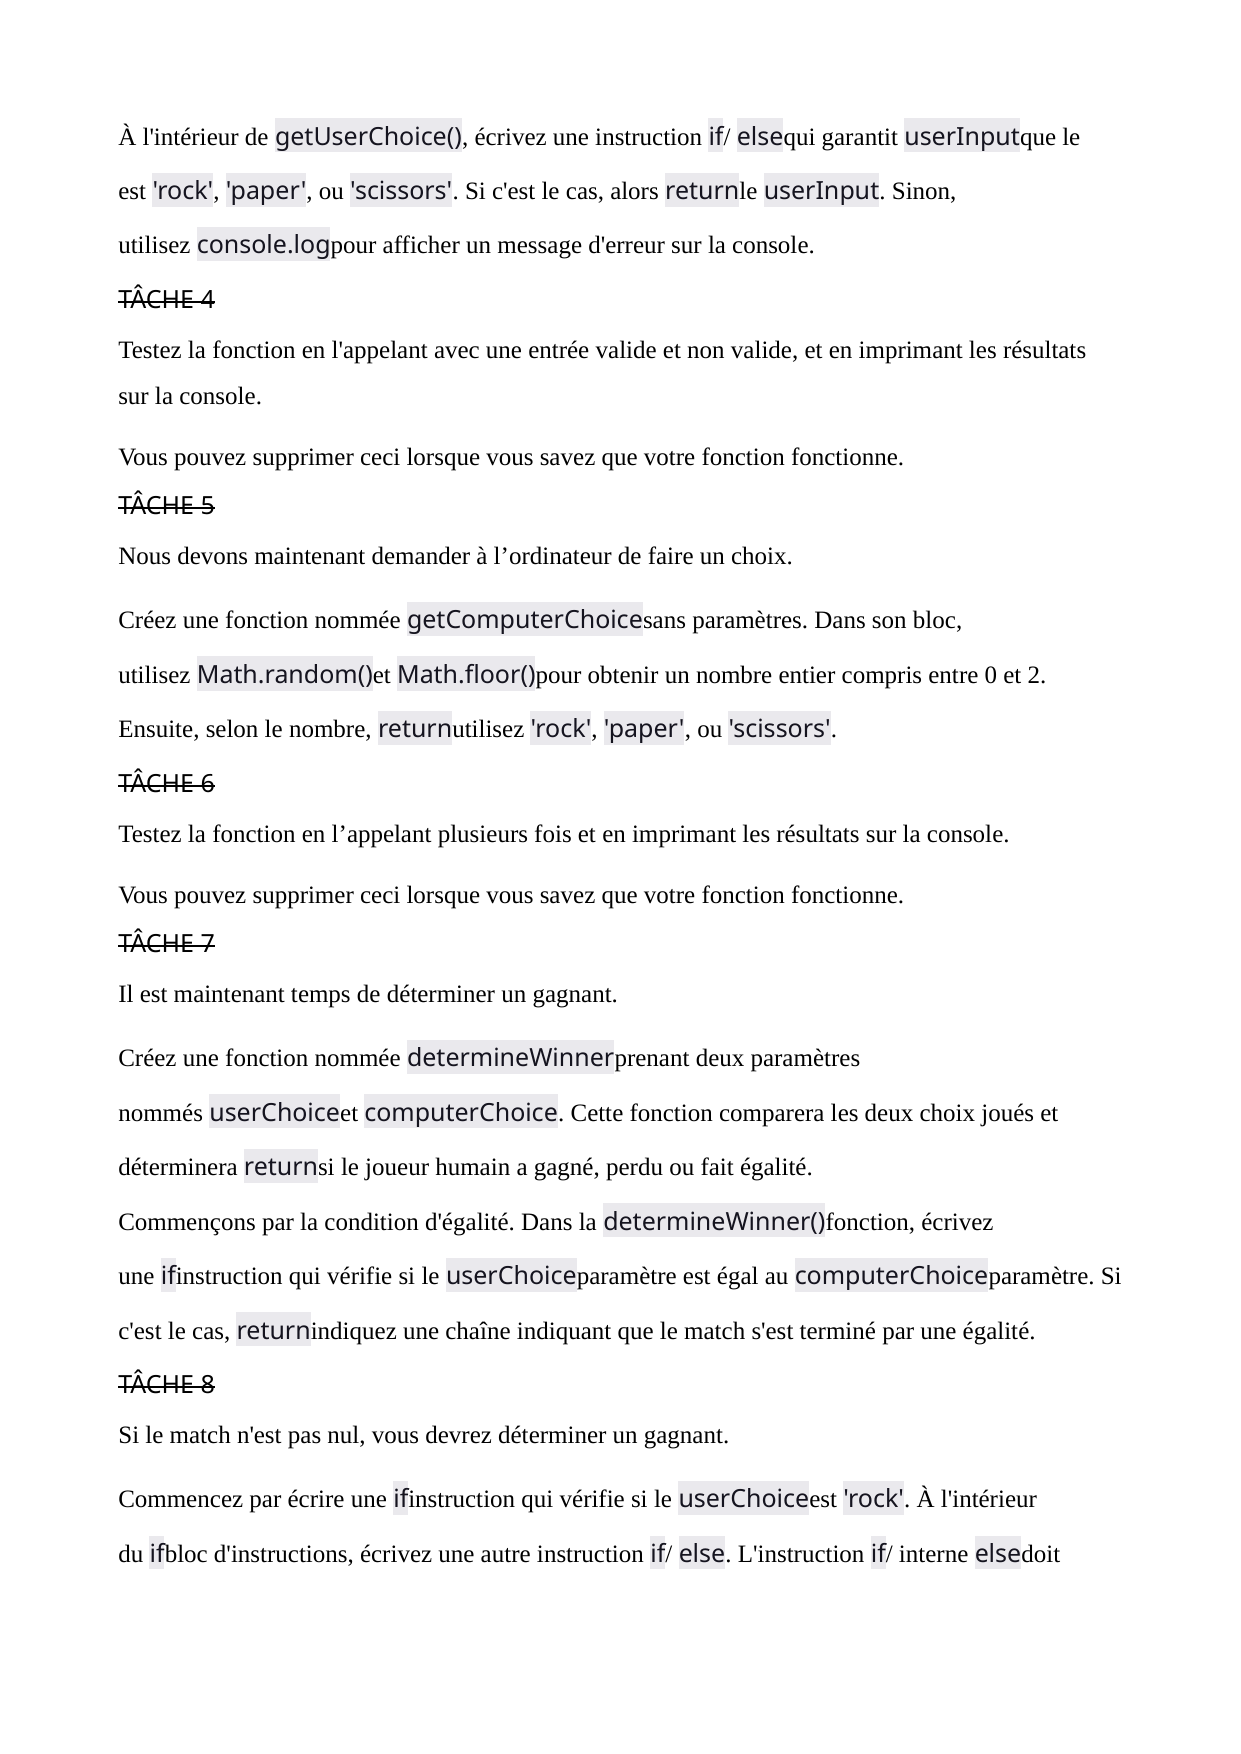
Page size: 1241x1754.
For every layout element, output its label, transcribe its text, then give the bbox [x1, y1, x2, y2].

text Tâche 7 [118, 926, 1122, 960]
text Testez la fonction en l’appelant plusieurs fois et en imprimant les résultats sur la console. [118, 819, 1122, 848]
text Tâche 8 [118, 1367, 1122, 1401]
text Testez la fonction en l'appelant avec une entrée valide et non valide, et en imprimant les résultats sur la console. [118, 335, 1122, 410]
text Tâche 4 [118, 282, 1122, 316]
text Créez une fonction nommée determineWinnerprenant deux paramètres nommés userChoiceet computerChoice. Cette fonction comparera les deux choix joués et déterminera returnsi le joueur humain a gagné, perdu ou fait égalité. [118, 1040, 1122, 1183]
text Nous devons maintenant demander à l’ordinateur de faire un choix. [118, 541, 1122, 570]
text Tâche 6 [118, 765, 1122, 799]
text Vous pouvez supprimer ceci lorsque vous savez que votre fonction fonctionne. [118, 880, 1122, 908]
text Commençons par la condition d'égalité. Dans la determineWinner()fonction, écrivez une ifinstruction qui vérifie si le userChoiceparamètre est égal au computerChoiceparamètre. Si c'est le cas, returnindiquez une chaîne indiquant que le match s'est terminé par une égalité. [118, 1203, 1122, 1346]
text À l'intérieur de getUserChoice(), écrivez une instruction if/ elsequi garantit userInputque le est 'rock', 'paper', ou 'scissors'. Si c'est le cas, alors returnle userInput. Sinon, utilisez console.logpour afficher un message d'erreur sur la console. [118, 118, 1122, 261]
text Il est maintenant temps de déterminer un gagnant. [118, 979, 1122, 1008]
text Tâche 5 [118, 488, 1122, 522]
text Créez une fonction nommée getComputerChoicesans paramètres. Dans son bloc, utilisez Math.random()et Math.floor()pour obtenir un nombre entier compris entre 0 et 2. Ensuite, selon le nombre, returnutilisez 'rock', 'paper', ou 'scissors'. [118, 602, 1122, 745]
text Si le match n'est pas nul, vous devrez déterminer un gagnant. [118, 1421, 1122, 1449]
text Vous pouvez supprimer ceci lorsque vous savez que votre fonction fonctionne. [118, 442, 1122, 471]
text Commencez par écrire une ifinstruction qui vérifie si le userChoiceest 'rock'. À l'intérieur du ifbloc d'instructions, écrivez une autre instruction if/ else. L'instruction if/ interne elsedoit [118, 1481, 1122, 1569]
